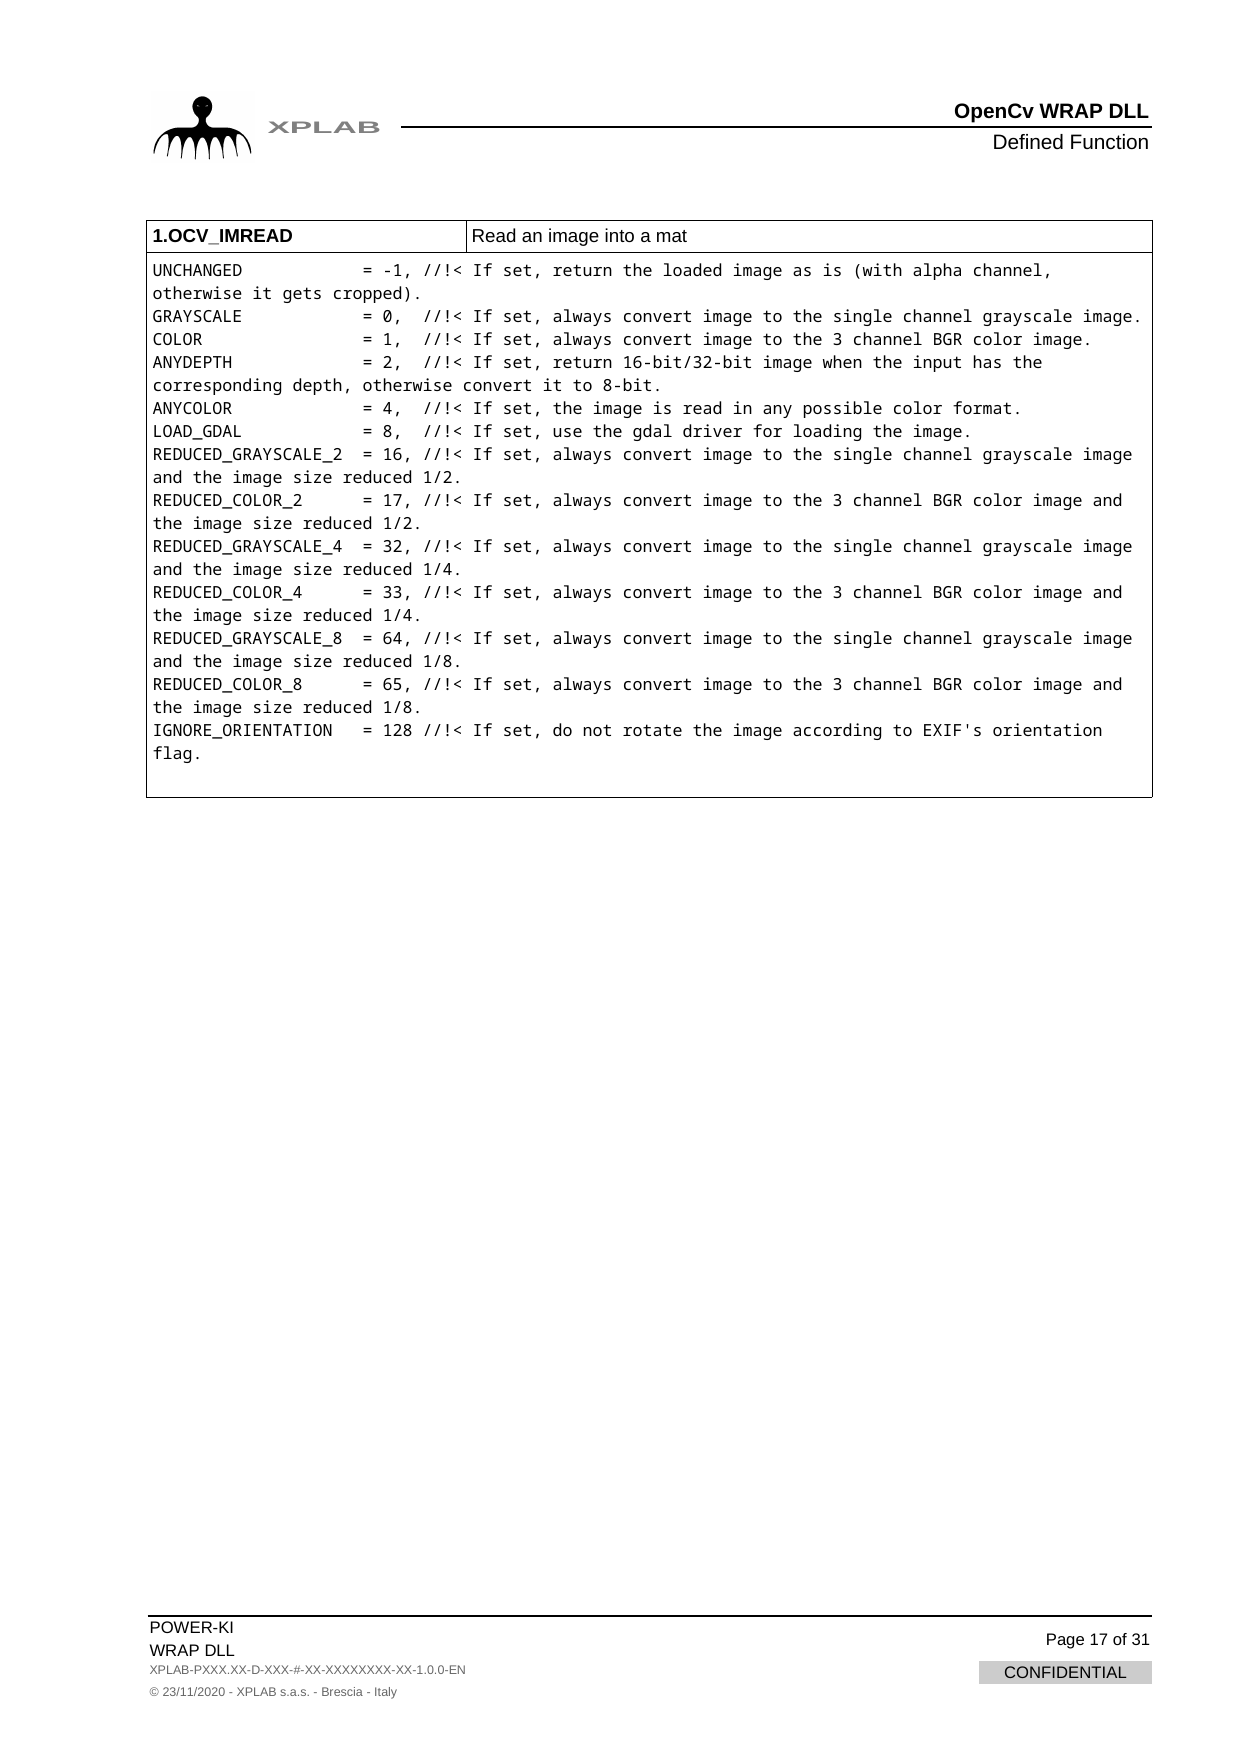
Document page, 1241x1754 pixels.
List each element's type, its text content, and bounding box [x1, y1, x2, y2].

table_header Read an image into a mat [467, 221, 1152, 252]
table_cell UNCHANGED = -1, //!< If set, return the loaded image as is (with alpha channel, otherwise it gets cropped). GRAYSCALE = 0, //!< If set, always convert image to the single channel grayscale image. COLOR = 1, //!< If set, always convert image to the 3 channel BGR color image. ANYDEPTH = 2, //!< If set, return 16-bit/32-bit image when the input has the corresponding depth, otherwise convert it to 8-bit. ANYCOLOR = 4, //!< If set, the image is read in any possible color format. LOAD_GDAL = 8, //!< If set, use the gdal driver for loading the image. REDUCED_GRAYSCALE_2 = 16, //!< If set, always convert image to the single channel grayscale image and the image size reduced 1/2. REDUCED_COLOR_2 = 17, //!< If set, always convert image to the 3 channel BGR color image and the image size reduced 1/2. REDUCED_GRAYSCALE_4 = 32, //!< If set, always convert image to the single channel grayscale image and the image size reduced 1/4. REDUCED_COLOR_4 = 33, //!< If set, always convert image to the 3 channel BGR color image and the image size reduced 1/4. REDUCED_GRAYSCALE_8 = 64, //!< If set, always convert image to the single channel grayscale image and the image size reduced 1/8. REDUCED_COLOR_8 = 65, //!< If set, always convert image to the 3 channel BGR color image and the image size reduced 1/8. IGNORE_ORIENTATION = 128 //!< If set, do not rotate the image according to EXIF's orientation flag. [147, 253, 1152, 797]
picture [150, 91, 255, 163]
table_header 1.OCV_IMREAD [147, 221, 466, 252]
